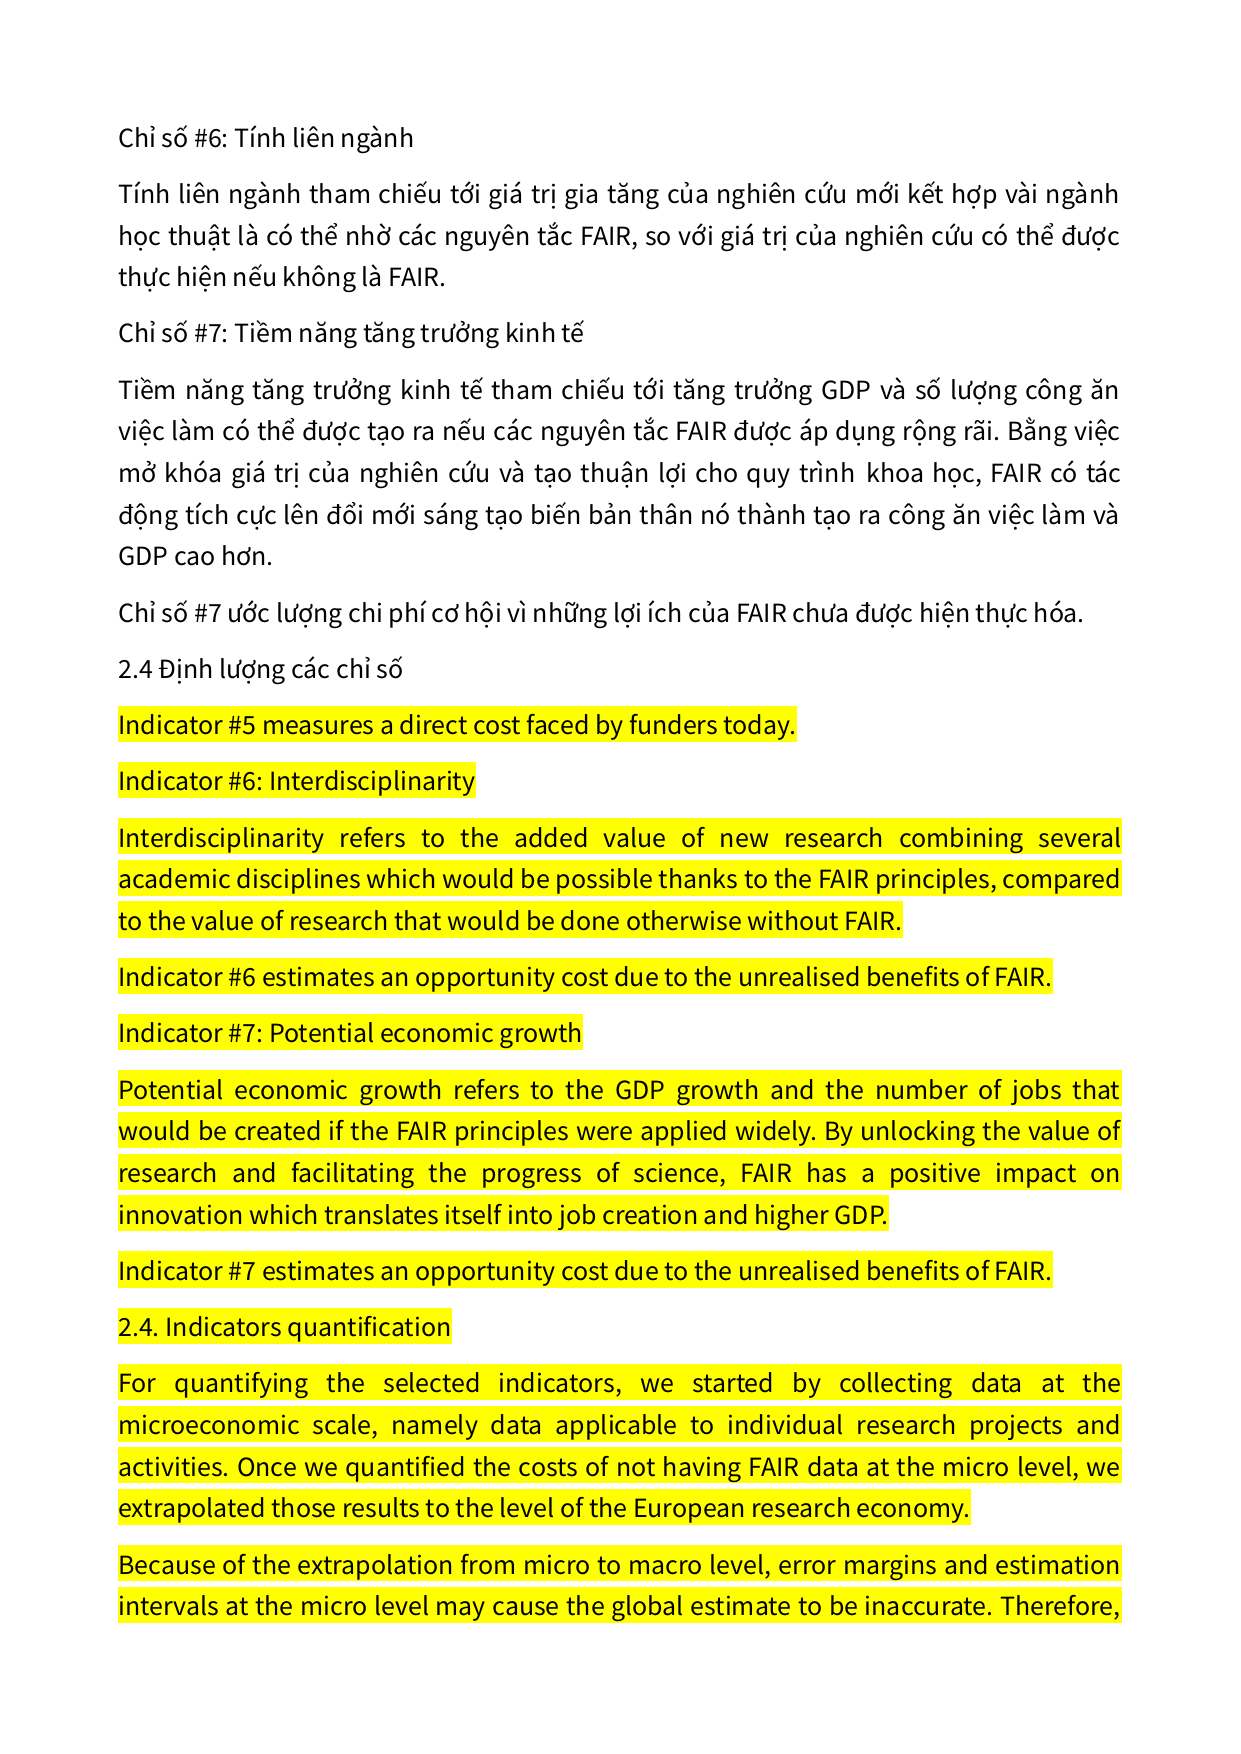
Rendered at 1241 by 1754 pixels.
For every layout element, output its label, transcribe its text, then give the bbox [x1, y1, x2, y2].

text Indicator #7 estimates an opportunity cost due to the unrealised benefits of FAIR. [118, 1251, 1122, 1288]
text Chỉ số #7 ước lượng chi phí cơ hội vì những lợi ích của FAIR chưa được hiện thực hóa. [118, 593, 1122, 629]
text 2.4. Indicators quantification [118, 1308, 1122, 1344]
text Because of the extrapolation from micro to macro level, error margins and estimation intervals at the micro level may cause the global estimate to be inaccurate. Therefore, [118, 1545, 1122, 1623]
text Tính liên ngành tham chiếu tới giá trị gia tăng của nghiên cứu mới kết hợp vài ngành học thuật là có thể nhờ các nguyên tắc FAIR, so với giá trị của nghiên cứu có thể được thực hiện nếu không là FAIR. [118, 174, 1122, 294]
text 2.4 Định lượng các chỉ số [118, 649, 1122, 686]
text Indicator #7: Potential economic growth [118, 1014, 1122, 1050]
text For quantifying the selected indicators, we started by collecting data at the microeconomic scale, namely data applicable to individual research projects and activities. Once we quantified the costs of not having FAIR data at the micro level, we extrapolated those results to the level of the European research economy. [118, 1364, 1122, 1525]
text Tiềm năng tăng trưởng kinh tế tham chiếu tới tăng trưởng GDP và số lượng công ăn việc làm có thể được tạo ra nếu các nguyên tắc FAIR được áp dụng rộng rãi. Bằng việc mở khóa giá trị của nghiên cứu và tạo thuận lợi cho quy trình khoa học, FAIR có tác động tích cực lên đổi mới sáng tạo biến bản thân nó thành tạo ra công ăn việc làm và GDP cao hơn. [118, 370, 1122, 573]
text Potential economic growth refers to the GDP growth and the number of jobs that would be created if the FAIR principles were applied widely. By unlocking the value of research and facilitating the progress of science, FAIR has a positive impact on innovation which translates itself into job creation and higher GDP. [118, 1070, 1122, 1231]
text Chỉ số #7: Tiềm năng tăng trưởng kinh tế [118, 314, 1122, 350]
text Indicator #5 measures a direct cost faced by funders today. [118, 706, 1122, 742]
text Indicator #6: Interdisciplinarity [118, 762, 1122, 798]
text Interdisciplinarity refers to the added value of new research combining several academic disciplines which would be possible thanks to the FAIR principles, compared to the value of research that would be done otherwise without FAIR. [118, 818, 1122, 938]
text Chỉ số #6: Tính liên ngành [118, 118, 1122, 154]
text Indicator #6 estimates an opportunity cost due to the unrealised benefits of FAIR. [118, 958, 1122, 994]
